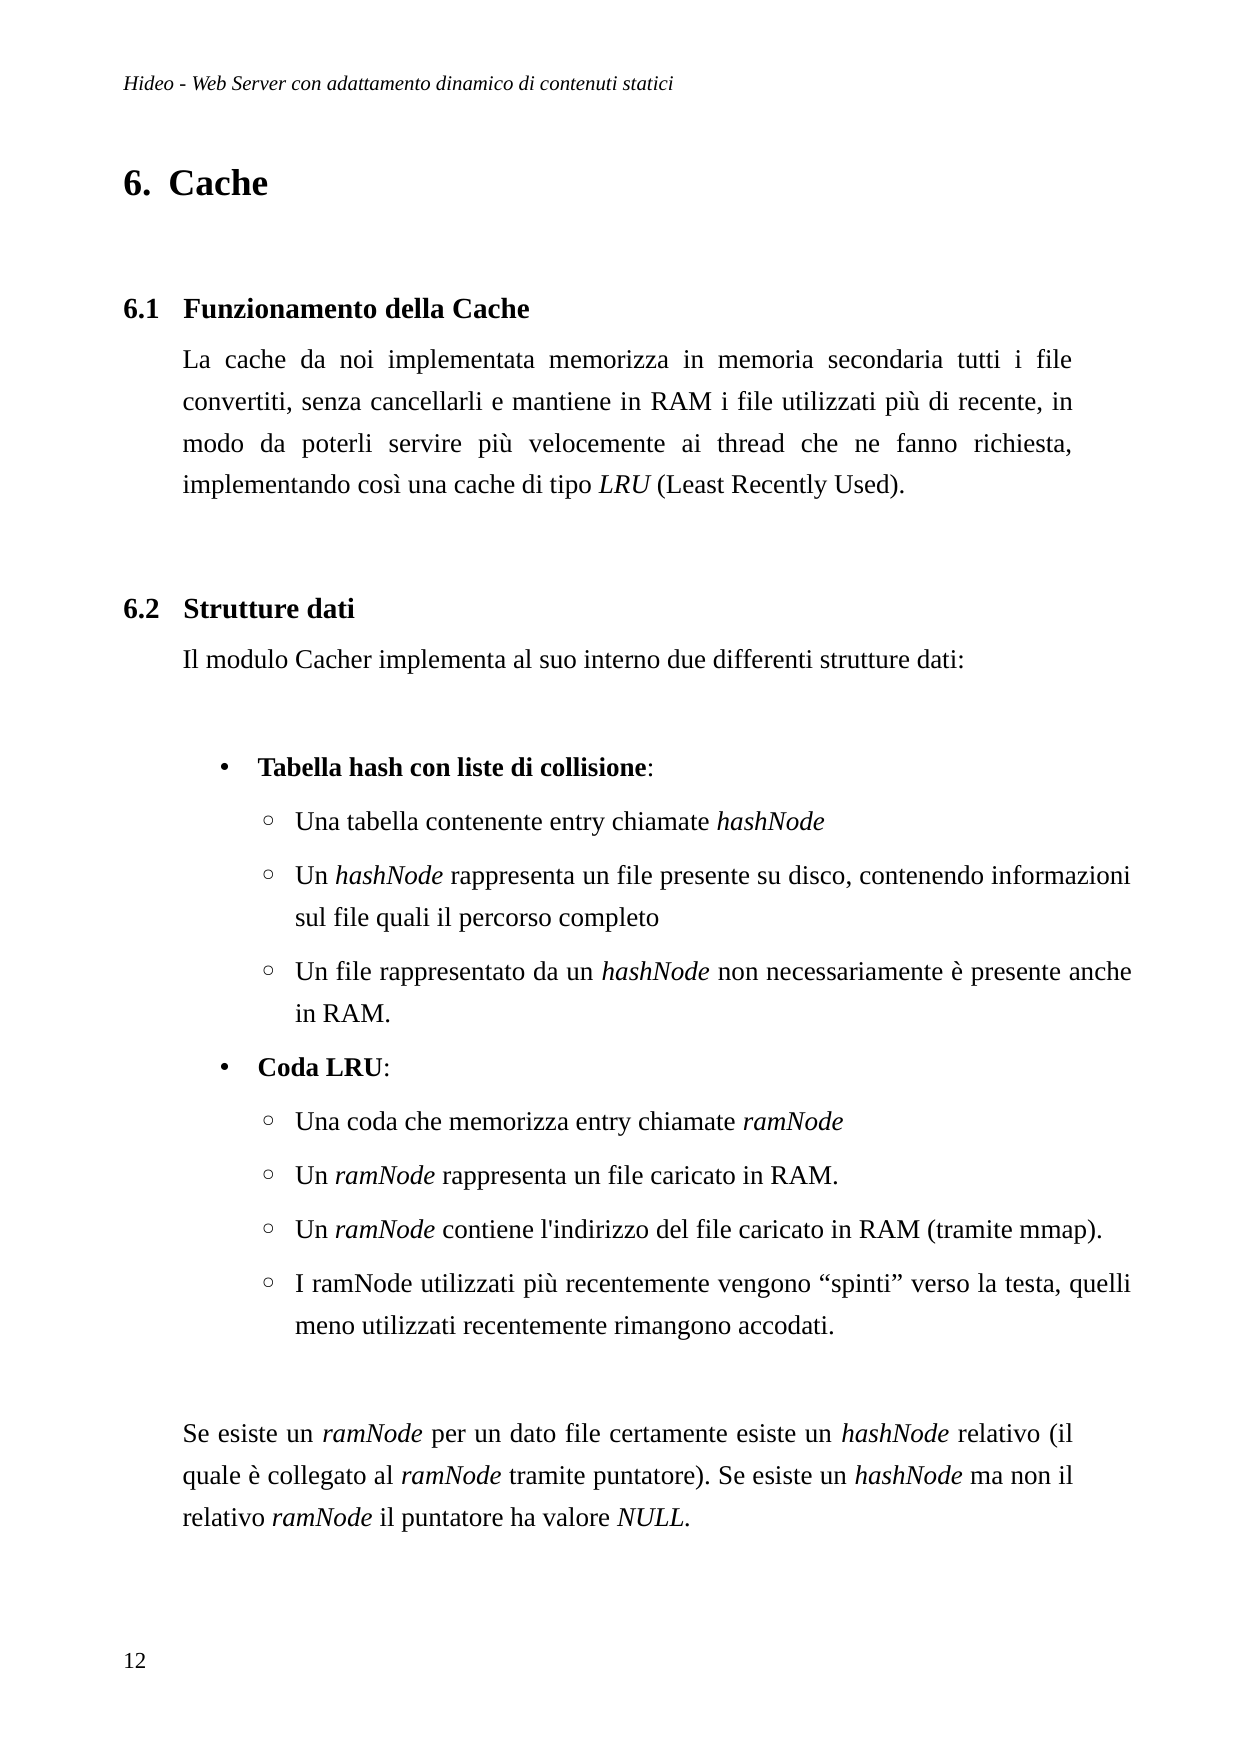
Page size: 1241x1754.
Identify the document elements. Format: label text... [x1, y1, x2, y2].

list I ramNode utilizzati più recentemente vengono “spinti” verso la testa, quelli meno utilizzati recentemente rimangono accodati. [257, 1267, 1132, 1340]
list Una tabella contenente entry chiamate hashNode [257, 805, 1132, 836]
list Un file rappresentato da un hashNode non necessariamente è presente anche in RAM. [257, 955, 1132, 1028]
text Il modulo Cacher implementa al suo interno due differenti strutture dati: [182, 643, 1073, 674]
list Tabella hash con liste di collisione: [220, 751, 1132, 782]
subtitle Strutture dati [123, 591, 1132, 625]
text Se esiste un ramNode per un dato file certamente esiste un hashNode relativo (il quale è collegato al ramNode tramite puntatore). Se esiste un hashNode ma non il relativo ramNode il puntatore ha valore NULL. [182, 1417, 1073, 1532]
subtitle Funzionamento della Cache [123, 291, 1132, 324]
list Un ramNode contiene l'indirizzo del file caricato in RAM (tramite mmap). [257, 1213, 1132, 1244]
list Un hashNode rappresenta un file presente su disco, contenendo informazioni sul file quali il percorso completo [257, 859, 1132, 932]
subtitle Cache [123, 160, 1132, 203]
list Coda LRU: [220, 1051, 1132, 1082]
text La cache da noi implementata memorizza in memoria secondaria tutti i file convertiti, senza cancellarli e mantiene in RAM i file utilizzati più di recente, in modo da poterli servire più velocemente ai thread che ne fanno richiesta, implementando così una cache di tipo LRU (Least Recently Used). [182, 343, 1073, 500]
list Un ramNode rappresenta un file caricato in RAM. [257, 1159, 1132, 1190]
list Una coda che memorizza entry chiamate ramNode [257, 1105, 1132, 1136]
